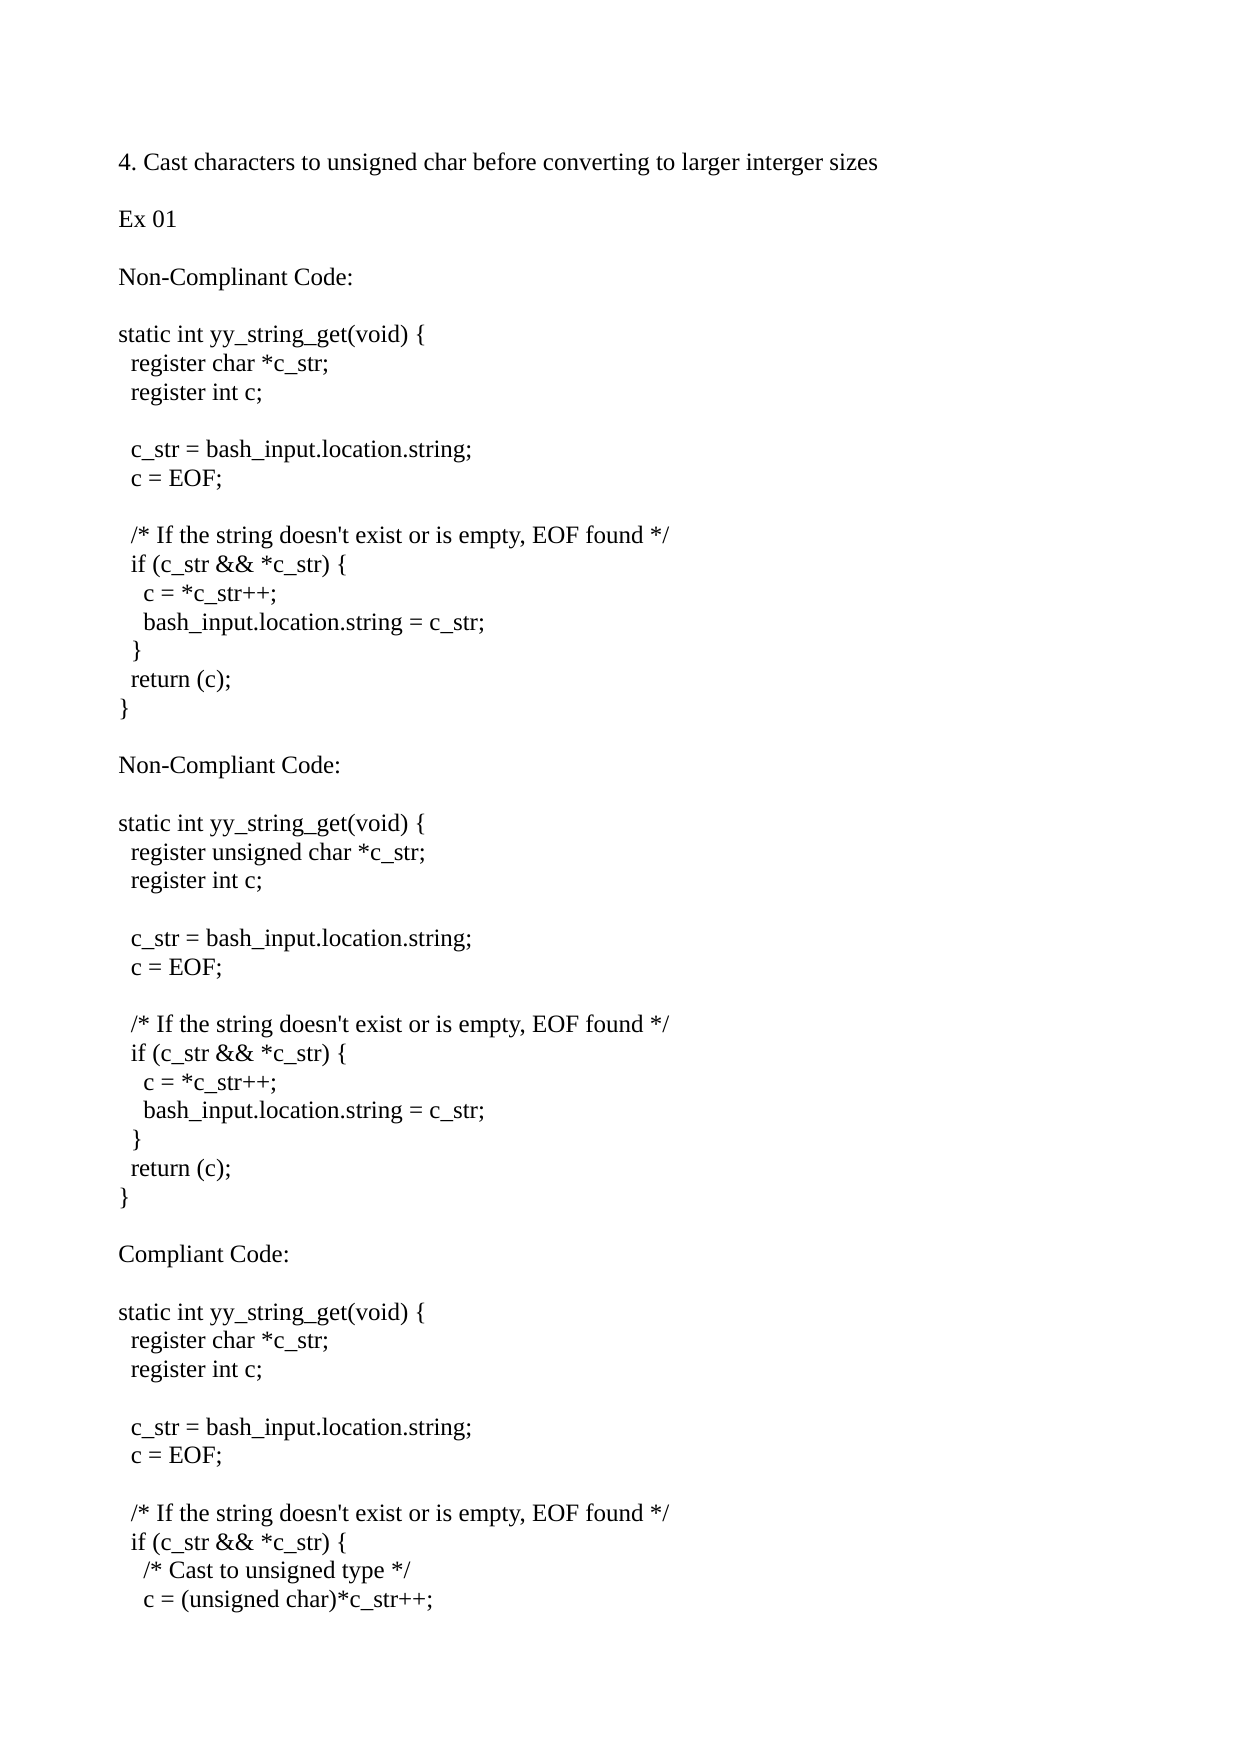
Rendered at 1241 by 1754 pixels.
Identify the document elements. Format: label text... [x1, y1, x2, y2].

text bash_input.location.string = c_str; [118, 607, 1122, 636]
text c = EOF; [118, 463, 1122, 492]
text c_str = bash_input.location.string; [118, 1412, 1122, 1441]
text 4. Cast characters to unsigned char before converting to larger interger sizes [118, 147, 1122, 176]
text /* If the string doesn't exist or is empty, EOF found */ [118, 521, 1122, 549]
text static int yy_string_get(void) { [118, 319, 1122, 348]
text Non-Complinant Code: [118, 262, 1122, 291]
text } [118, 693, 1122, 722]
text return (c); [118, 1153, 1122, 1182]
text c = *c_str++; [118, 578, 1122, 607]
text /* Cast to unsigned type */ [118, 1556, 1122, 1584]
text c = EOF; [118, 952, 1122, 981]
text c = EOF; [118, 1441, 1122, 1469]
text static int yy_string_get(void) { [118, 808, 1122, 837]
text if (c_str && *c_str) { [118, 1038, 1122, 1067]
text /* If the string doesn't exist or is empty, EOF found */ [118, 1009, 1122, 1038]
text bash_input.location.string = c_str; [118, 1096, 1122, 1124]
text if (c_str && *c_str) { [118, 1527, 1122, 1556]
text /* If the string doesn't exist or is empty, EOF found */ [118, 1498, 1122, 1527]
text register char *c_str; [118, 1326, 1122, 1354]
text register int c; [118, 866, 1122, 894]
text } [118, 1182, 1122, 1211]
text register int c; [118, 1354, 1122, 1383]
text Non-Compliant Code: [118, 751, 1122, 779]
text register char *c_str; [118, 348, 1122, 377]
text c_str = bash_input.location.string; [118, 923, 1122, 952]
text } [118, 636, 1122, 664]
text if (c_str && *c_str) { [118, 549, 1122, 578]
text Ex 01 [118, 204, 1122, 233]
text return (c); [118, 664, 1122, 693]
text c_str = bash_input.location.string; [118, 434, 1122, 463]
text Compliant Code: [118, 1239, 1122, 1268]
text c = (unsigned char)*c_str++; [118, 1584, 1122, 1613]
text register unsigned char *c_str; [118, 837, 1122, 866]
text register int c; [118, 377, 1122, 406]
text } [118, 1124, 1122, 1153]
text static int yy_string_get(void) { [118, 1297, 1122, 1326]
text c = *c_str++; [118, 1067, 1122, 1096]
